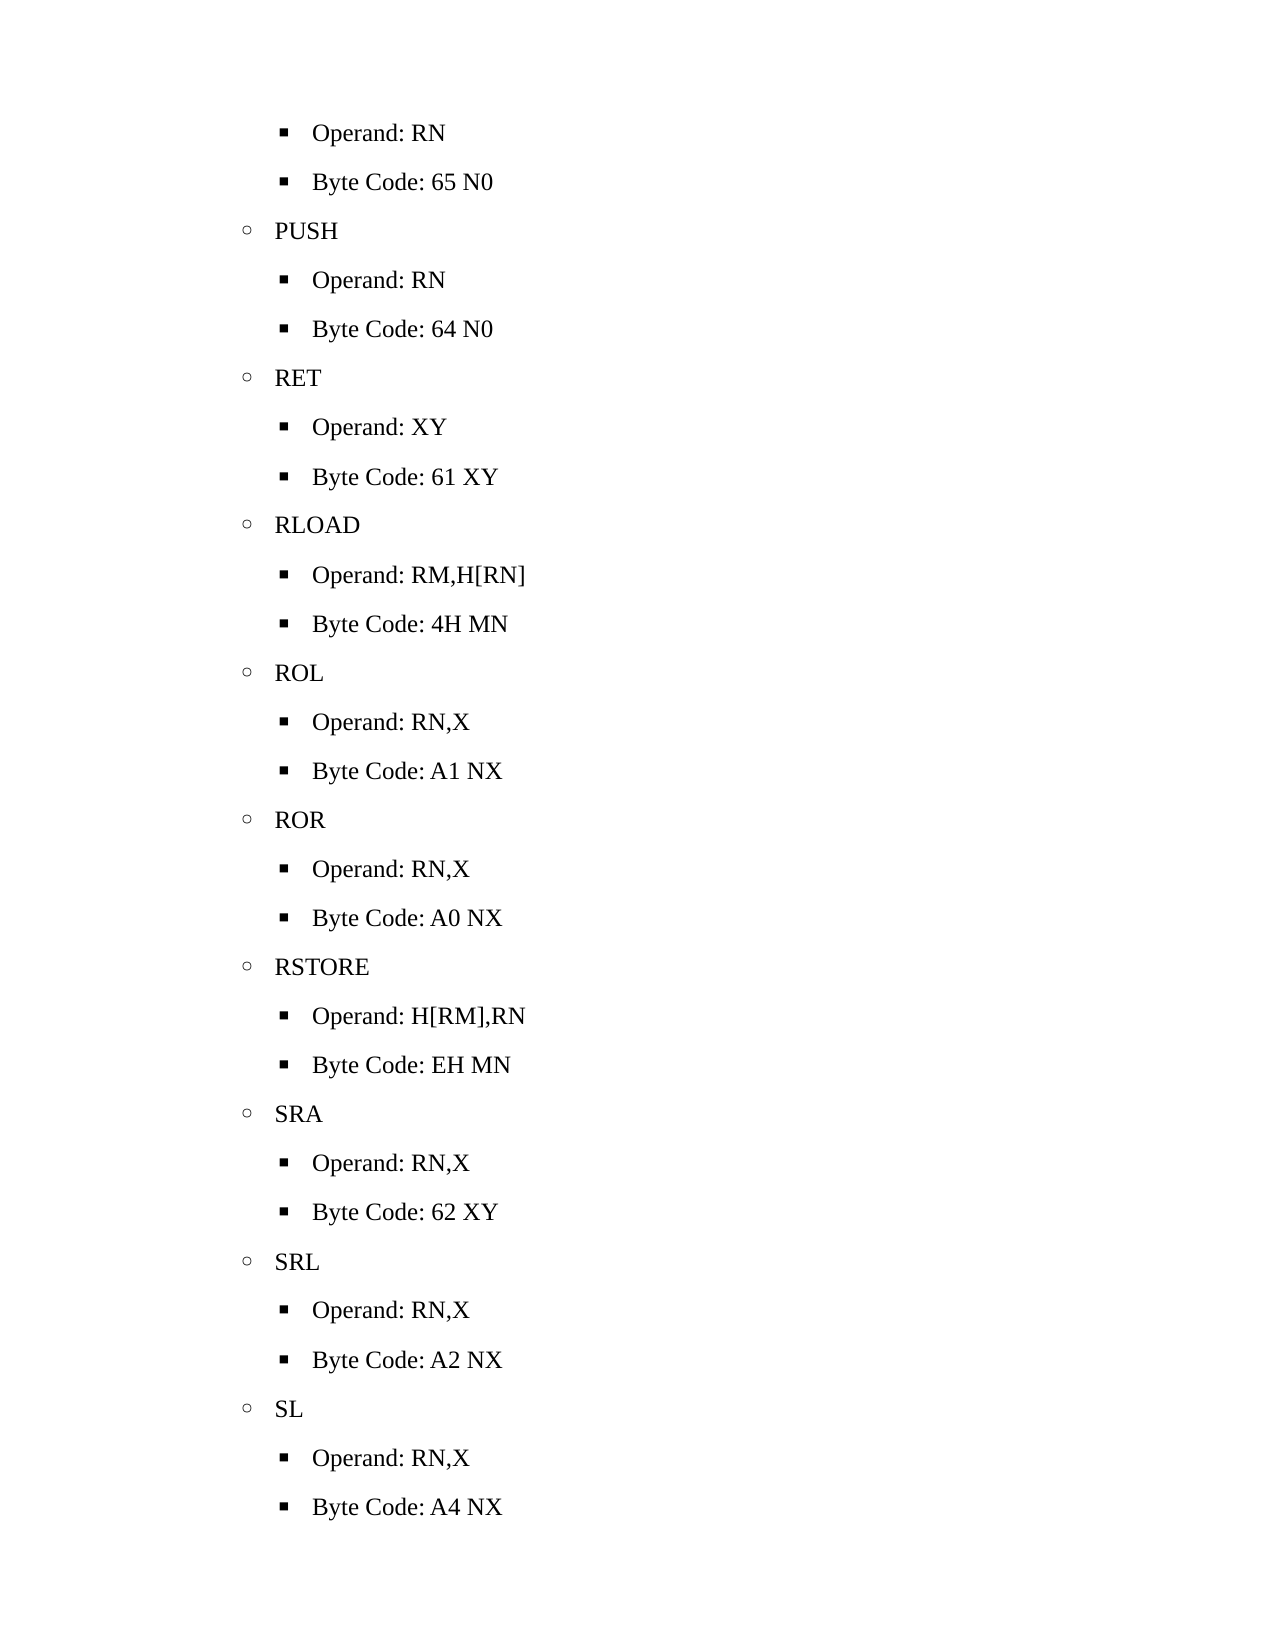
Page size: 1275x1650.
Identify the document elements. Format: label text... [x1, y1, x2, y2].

list RLOAD [237, 511, 1157, 539]
list Byte Code: 61 XY [274, 462, 1157, 490]
list ROL [237, 658, 1157, 687]
list Operand: RM,H[RN] [274, 560, 1157, 588]
list Byte Code: 62 XY [274, 1197, 1157, 1226]
list Operand: RN,X [274, 1443, 1157, 1472]
list Operand: H[RM],RN [274, 1001, 1157, 1030]
list Byte Code: A2 NX [274, 1345, 1157, 1373]
list ROR [237, 805, 1157, 834]
list Operand: RN,X [274, 1148, 1157, 1177]
list Operand: RN [274, 265, 1157, 294]
list SRA [237, 1099, 1157, 1128]
list Byte Code: 64 N0 [274, 314, 1157, 343]
list Operand: RN,X [274, 1296, 1157, 1324]
list Byte Code: 4H MN [274, 609, 1157, 637]
list Byte Code: EH MN [274, 1050, 1157, 1079]
list Operand: RN,X [274, 707, 1157, 736]
list Operand: RN [274, 118, 1157, 147]
list RET [237, 363, 1157, 392]
list SRL [237, 1247, 1157, 1275]
list Operand: RN,X [274, 854, 1157, 883]
list Byte Code: A4 NX [274, 1492, 1157, 1521]
list Byte Code: A0 NX [274, 903, 1157, 932]
list Byte Code: 65 N0 [274, 167, 1157, 196]
list PUSH [237, 216, 1157, 245]
list SL [237, 1394, 1157, 1422]
list Operand: XY [274, 412, 1157, 441]
list RSTORE [237, 952, 1157, 981]
list Byte Code: A1 NX [274, 756, 1157, 785]
